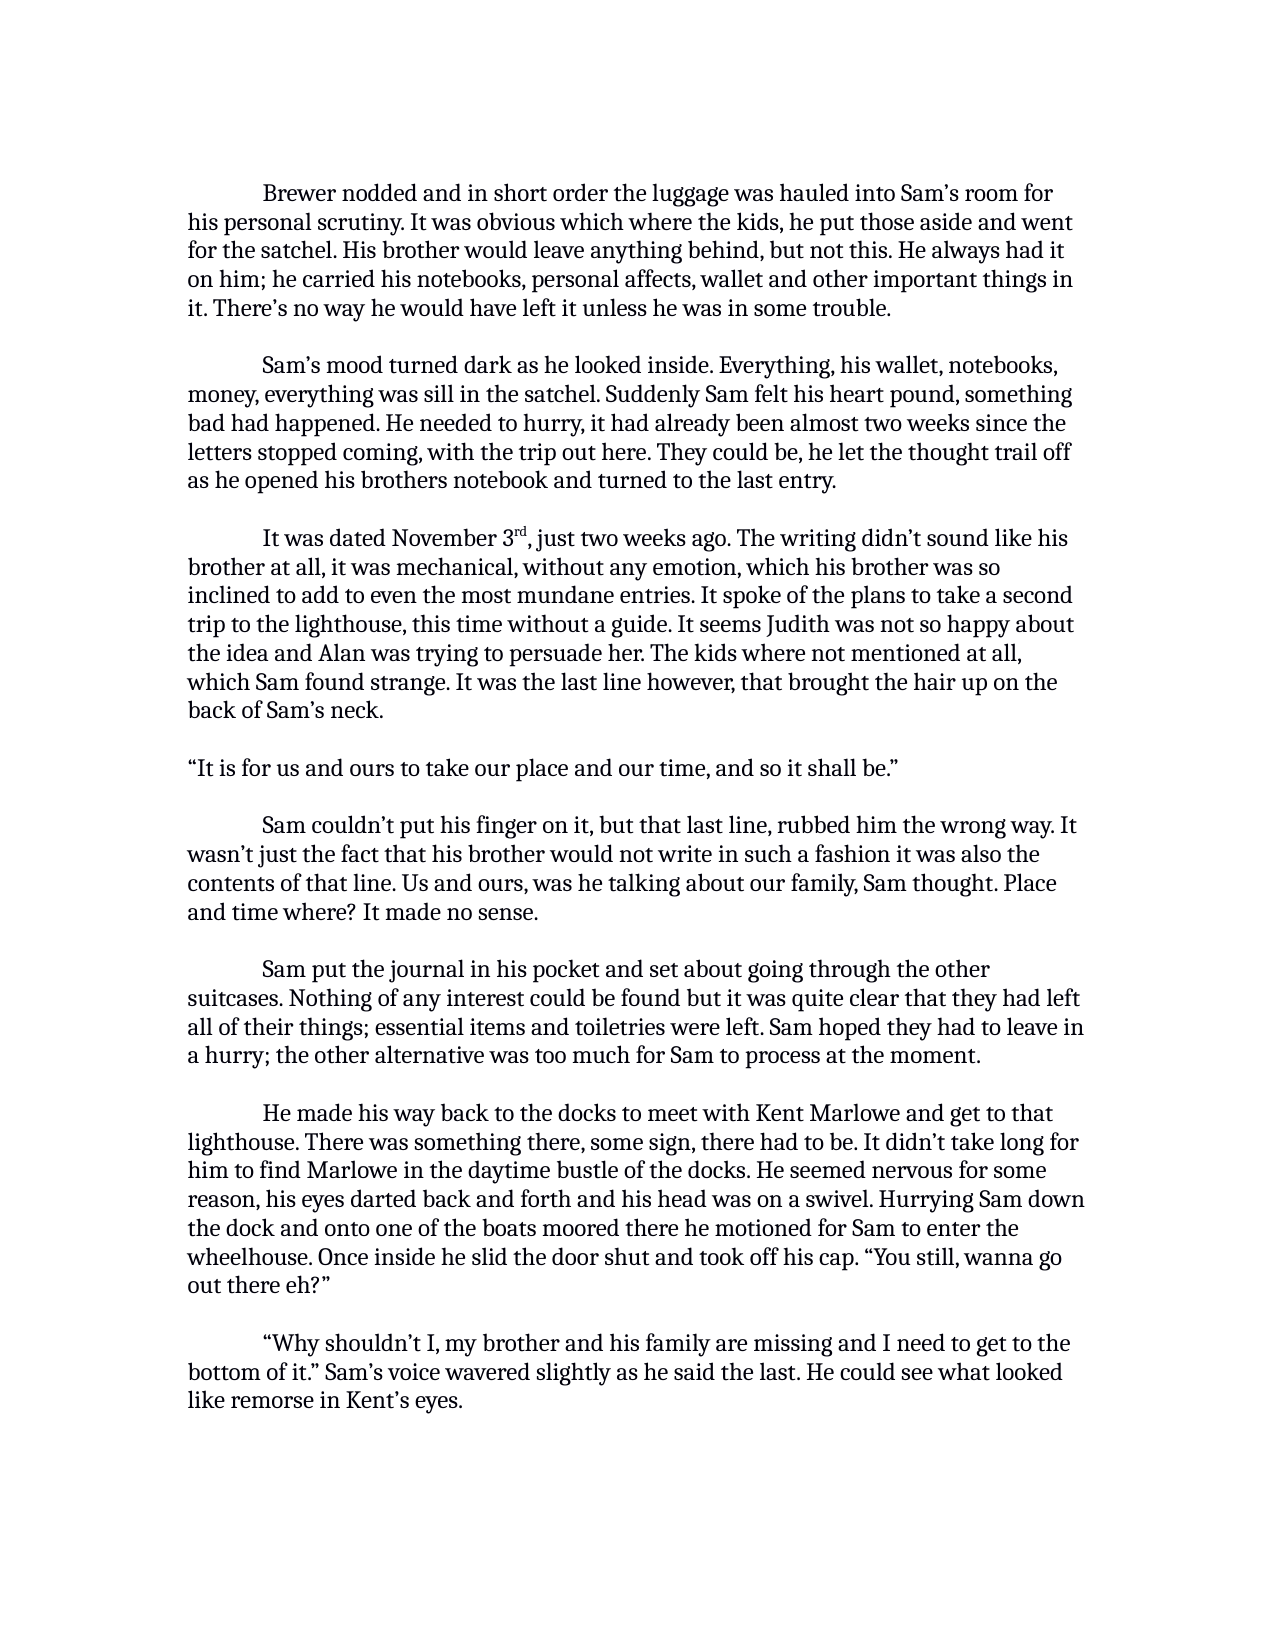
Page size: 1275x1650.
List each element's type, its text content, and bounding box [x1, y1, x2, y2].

text He made his way back to the docks to meet with Kent Marlowe and get to that lighthouse. There was something there, some sign, there had to be. It didn’t take long for him to find Marlowe in the daytime bustle of the docks. He seemed nervous for some reason, his eyes darted back and forth and his head was on a swivel. Hurrying Sam down the dock and onto one of the boats moored there he motioned for Sam to enter the wheelhouse. Once inside he slid the door shut and took off his cap. “You still, wanna go out there eh?” [187, 1099, 1087, 1300]
text Sam couldn’t put his finger on it, but that last line, rubbed him the wrong way. It wasn’t just the fact that his brother would not write in such a fashion it was also the contents of that line. Us and ours, was he talking about our family, Sam thought. Place and time where? It made no sense. [187, 811, 1087, 926]
text Sam put the journal in his pocket and set about going through the other suitcases. Nothing of any interest could be found but it was quite clear that they had left all of their things; essential items and toiletries were left. Sam hoped they had to leave in a hurry; the other alternative was too much for Sam to process at the moment. [187, 955, 1087, 1070]
text Sam’s mood turned dark as he looked inside. Everything, his wallet, notebooks, money, everything was sill in the satchel. Suddenly Sam felt his heart pound, something bad had happened. He needed to hurry, it had already been almost two weeks since the letters stopped coming, with the trip out here. They could be, he let the thought trail off as he opened his brothers notebook and turned to the last entry. [187, 351, 1087, 495]
text “Why shouldn’t I, my brother and his family are missing and I need to get to the bottom of it.” Sam’s voice wavered slightly as he said the last. He could see what looked like remorse in Kent’s eyes. [187, 1329, 1087, 1415]
text It was dated November 3rd, just two weeks ago. The writing didn’t sound like his brother at all, it was mechanical, without any emotion, which his brother was so inclined to add to even the most mundane entries. It spoke of the plans to take a second trip to the lighthouse, this time without a guide. It seems Judith was not so happy about the idea and Alan was trying to persuade her. The kids where not mentioned at all, which Sam found strange. It was the last line however, that brought the hair up on the back of Sam’s neck. [187, 524, 1087, 725]
text “It is for us and ours to take our place and our time, and so it shall be.” [187, 754, 1087, 782]
text Brewer nodded and in short order the luggage was hauled into Sam’s room for his personal scrutiny. It was obvious which where the kids, he put those aside and went for the satchel. His brother would leave anything behind, but not this. He always had it on him; he carried his notebooks, personal affects, wallet and other important things in it. There’s no way he would have left it unless he was in some trouble. [187, 179, 1087, 322]
